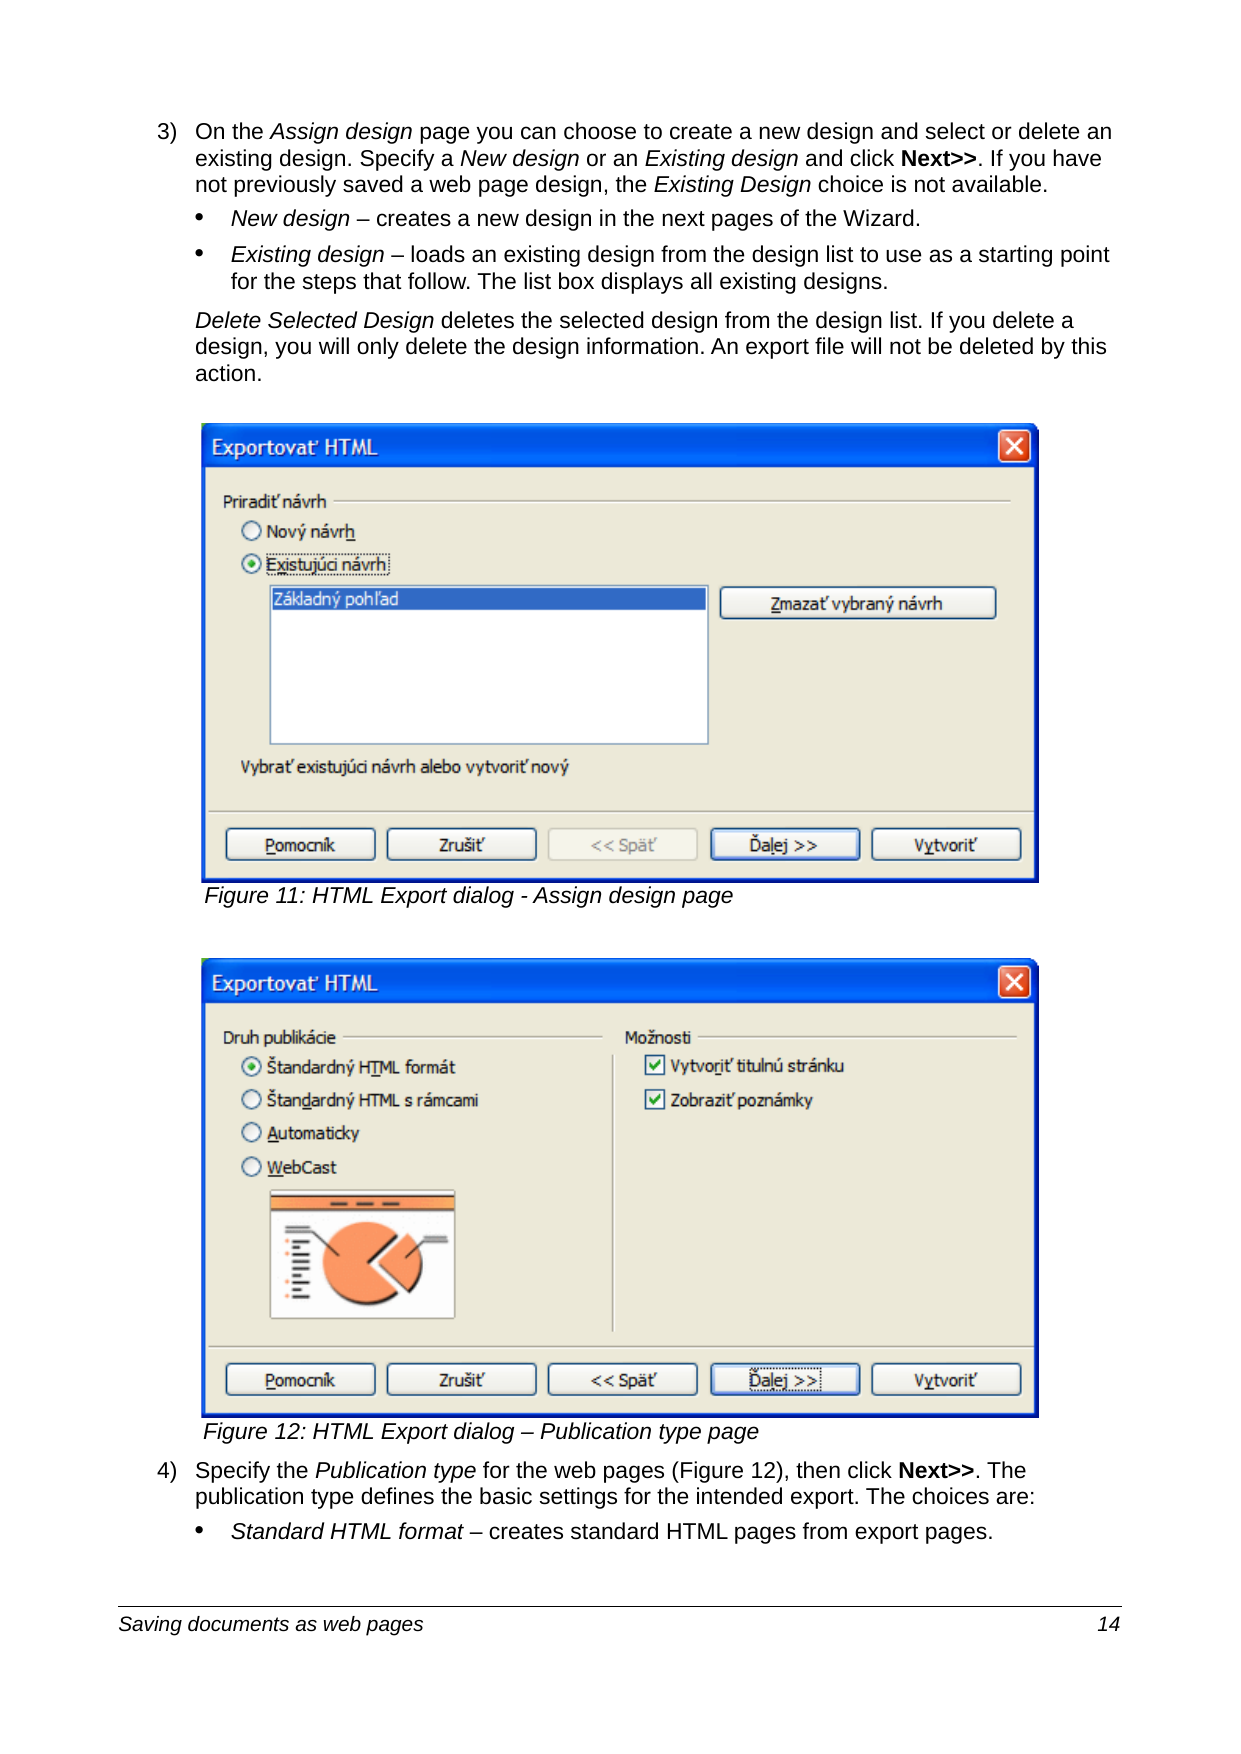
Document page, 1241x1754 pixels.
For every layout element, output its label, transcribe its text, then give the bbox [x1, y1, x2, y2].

picture [201, 423, 1039, 883]
list Specify the Publication type for the web pages (Figure 12), then click Next>>. The publication type defines the basic settings for the intended export. The choices are: [177, 1457, 1122, 1509]
list Standard HTML format – creates standard HTML pages from export pages. [192, 1516, 1122, 1545]
text Figure 11: HTML Export dialog - Assign design page [204, 883, 1036, 909]
list Delete Selected Design deletes the selected design from the design list. If you delete a design, you will only delete the design information. An export file will not be deleted by this action. [195, 307, 1122, 386]
picture [201, 958, 1039, 1418]
list Existing design – loads an existing design from the design list to use as a starting point for the steps that follow. The list box displays all existing designs. [192, 239, 1122, 294]
list New design – creates a new design in the next pages of the Wizard. [192, 203, 1122, 233]
list On the Assign design page you can choose to create a new design and select or delete an existing design. Specify a New design or an Existing design and click Next>>. If you have not previously saved a web page design, the Existing Design choice is not available. [177, 118, 1122, 197]
text Figure 12: HTML Export dialog – Publication type page [203, 1418, 1037, 1444]
